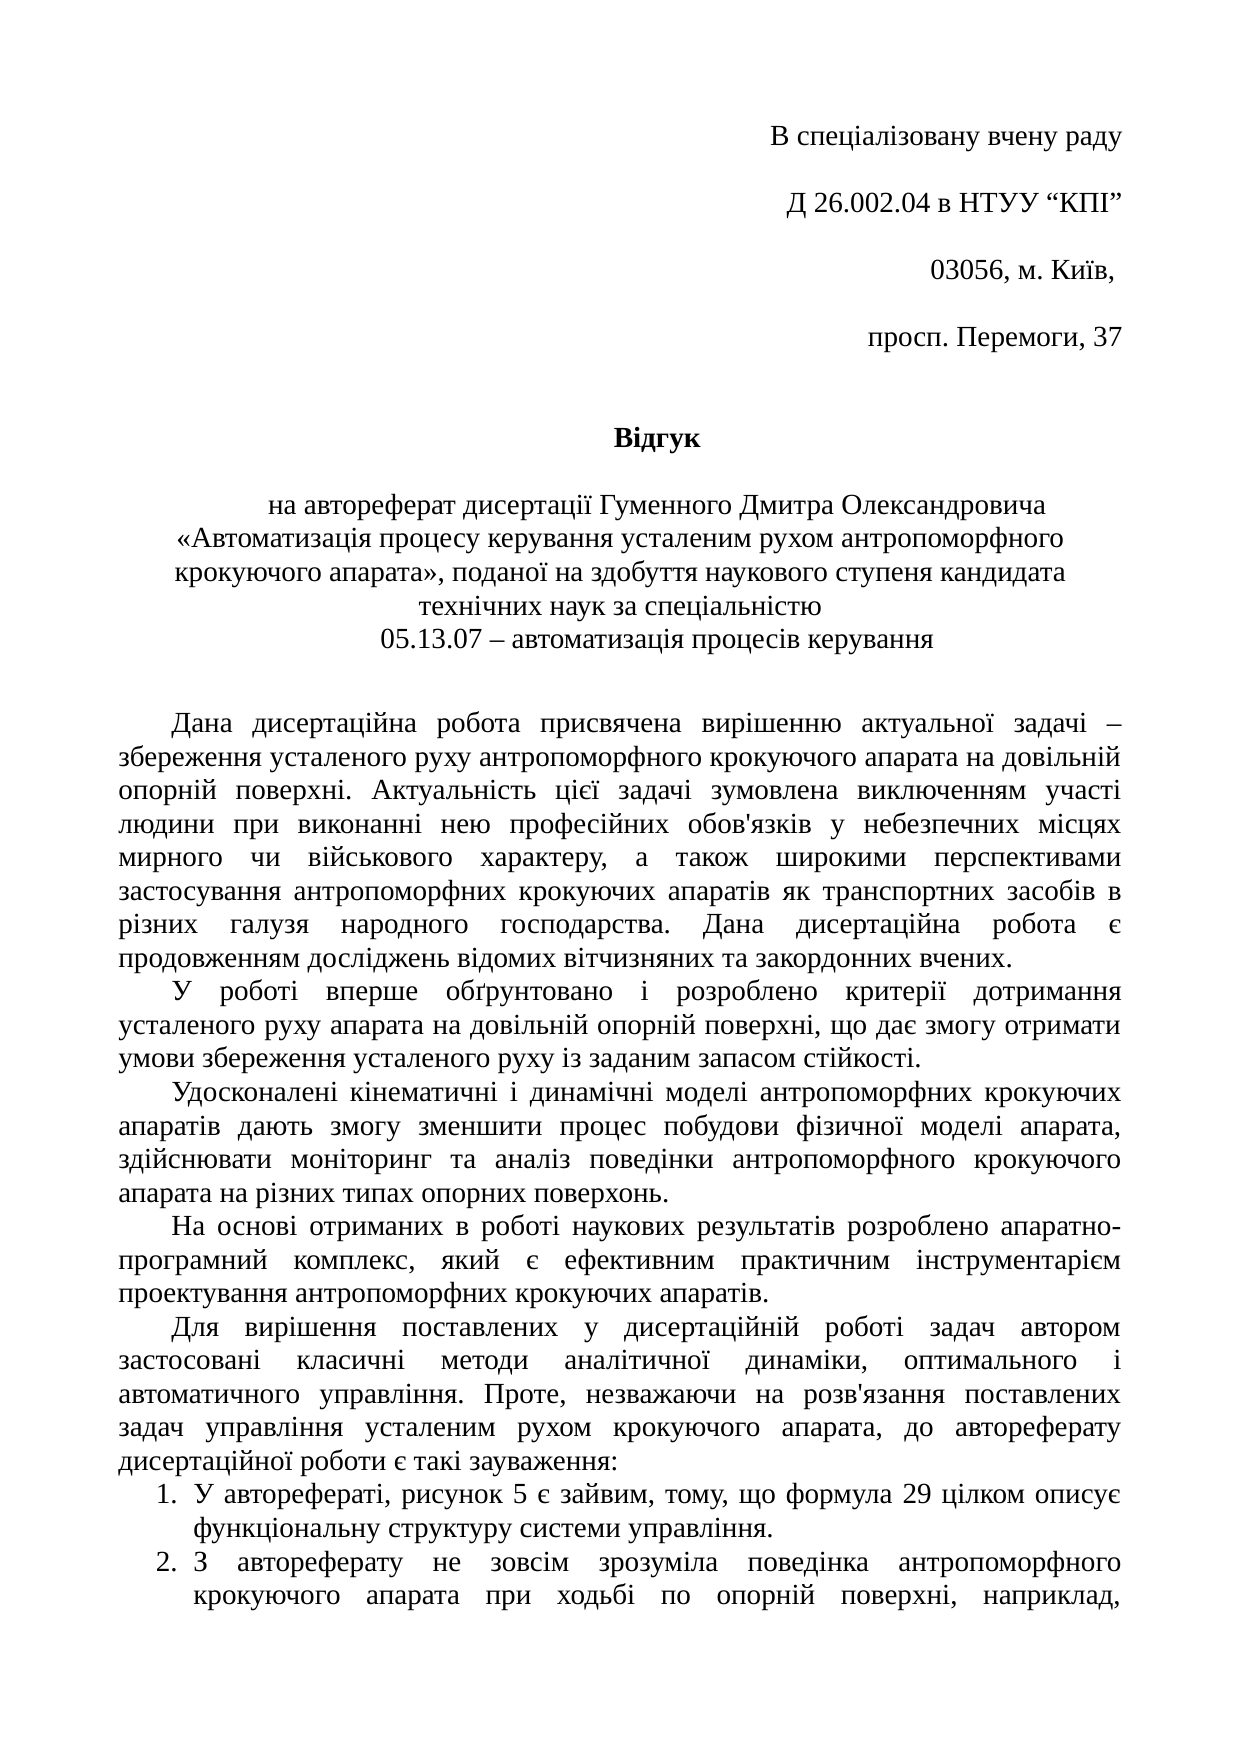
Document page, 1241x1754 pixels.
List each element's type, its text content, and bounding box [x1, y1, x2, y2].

text Для вирішення поставлених у дисертаційній роботі задач автором застосовані класичні методи аналітичної динаміки, оптимального і автоматичного управління. Проте, незважаючи на розв'язання поставлених задач управління усталеним рухом крокуючого апарата, до автореферату дисертаційної роботи є такі зауваження: [118, 1309, 1122, 1477]
text 03056, м. Київ, [118, 252, 1122, 286]
text На основі отриманих в роботі наукових результатів розроблено апаратно-програмний комплекс, який є ефективним практичним інструментарієм проектування антропоморфних крокуючих апаратів. [118, 1208, 1122, 1309]
text Удосконалені кінематичні і динамічні моделі антропоморфних крокуючих апаратів дають змогу зменшити процес побудови фізичної моделі апарата, здійснювати моніторинг та аналіз поведінки антропоморфного крокуючого апарата на різних типах опорних поверхонь. [118, 1074, 1122, 1208]
text В спеціалізовану вчену раду [118, 118, 1122, 152]
text У роботі вперше обґрунтовано і розроблено критерії дотримання усталеного руху апарата на довільній опорній поверхні, що дає змогу отримати умови збереження усталеного руху із заданим запасом стійкості. [118, 973, 1122, 1074]
text Дана дисертаційна робота присвячена вирішенню актуальної задачі – збереження усталеного руху антропоморфного крокуючого апарата на довільній опорній поверхні. Актуальність цієї задачі зумовлена виключенням участі людини при виконанні нею професійних обов'язків у небезпечних місцях мирного чи військового характеру, а також широкими перспективами застосування антропоморфних крокуючих апаратів як транспортних засобів в різних галузя народного господарства. Дана дисертаційна робота є продовженням досліджень відомих вітчизняних та закордонних вчених. [118, 705, 1122, 973]
list З автореферату не зовсім зрозуміла поведінка антропоморфного крокуючого апарата при ходьбі по опорній поверхні, наприклад, [156, 1544, 1122, 1611]
text 05.13.07 – автоматизація процесів керування [118, 621, 1122, 655]
text Д 26.002.04 в НТУУ “КПІ” [118, 185, 1122, 219]
text Відгук [118, 420, 1122, 453]
text на автореферат дисертації Гуменного Дмитра Олександровича «Автоматизація процесу керування усталеним рухом антропоморфного крокуючого апарата», поданої на здобуття наукового ступеня кандидата технічних наук за спеціальністю [118, 487, 1122, 621]
list У авторефераті, рисунок 5 є зайвим, тому, що формула 29 цілком описує функціональну структуру системи управління. [156, 1477, 1122, 1544]
text просп. Перемоги, 37 [118, 319, 1122, 353]
